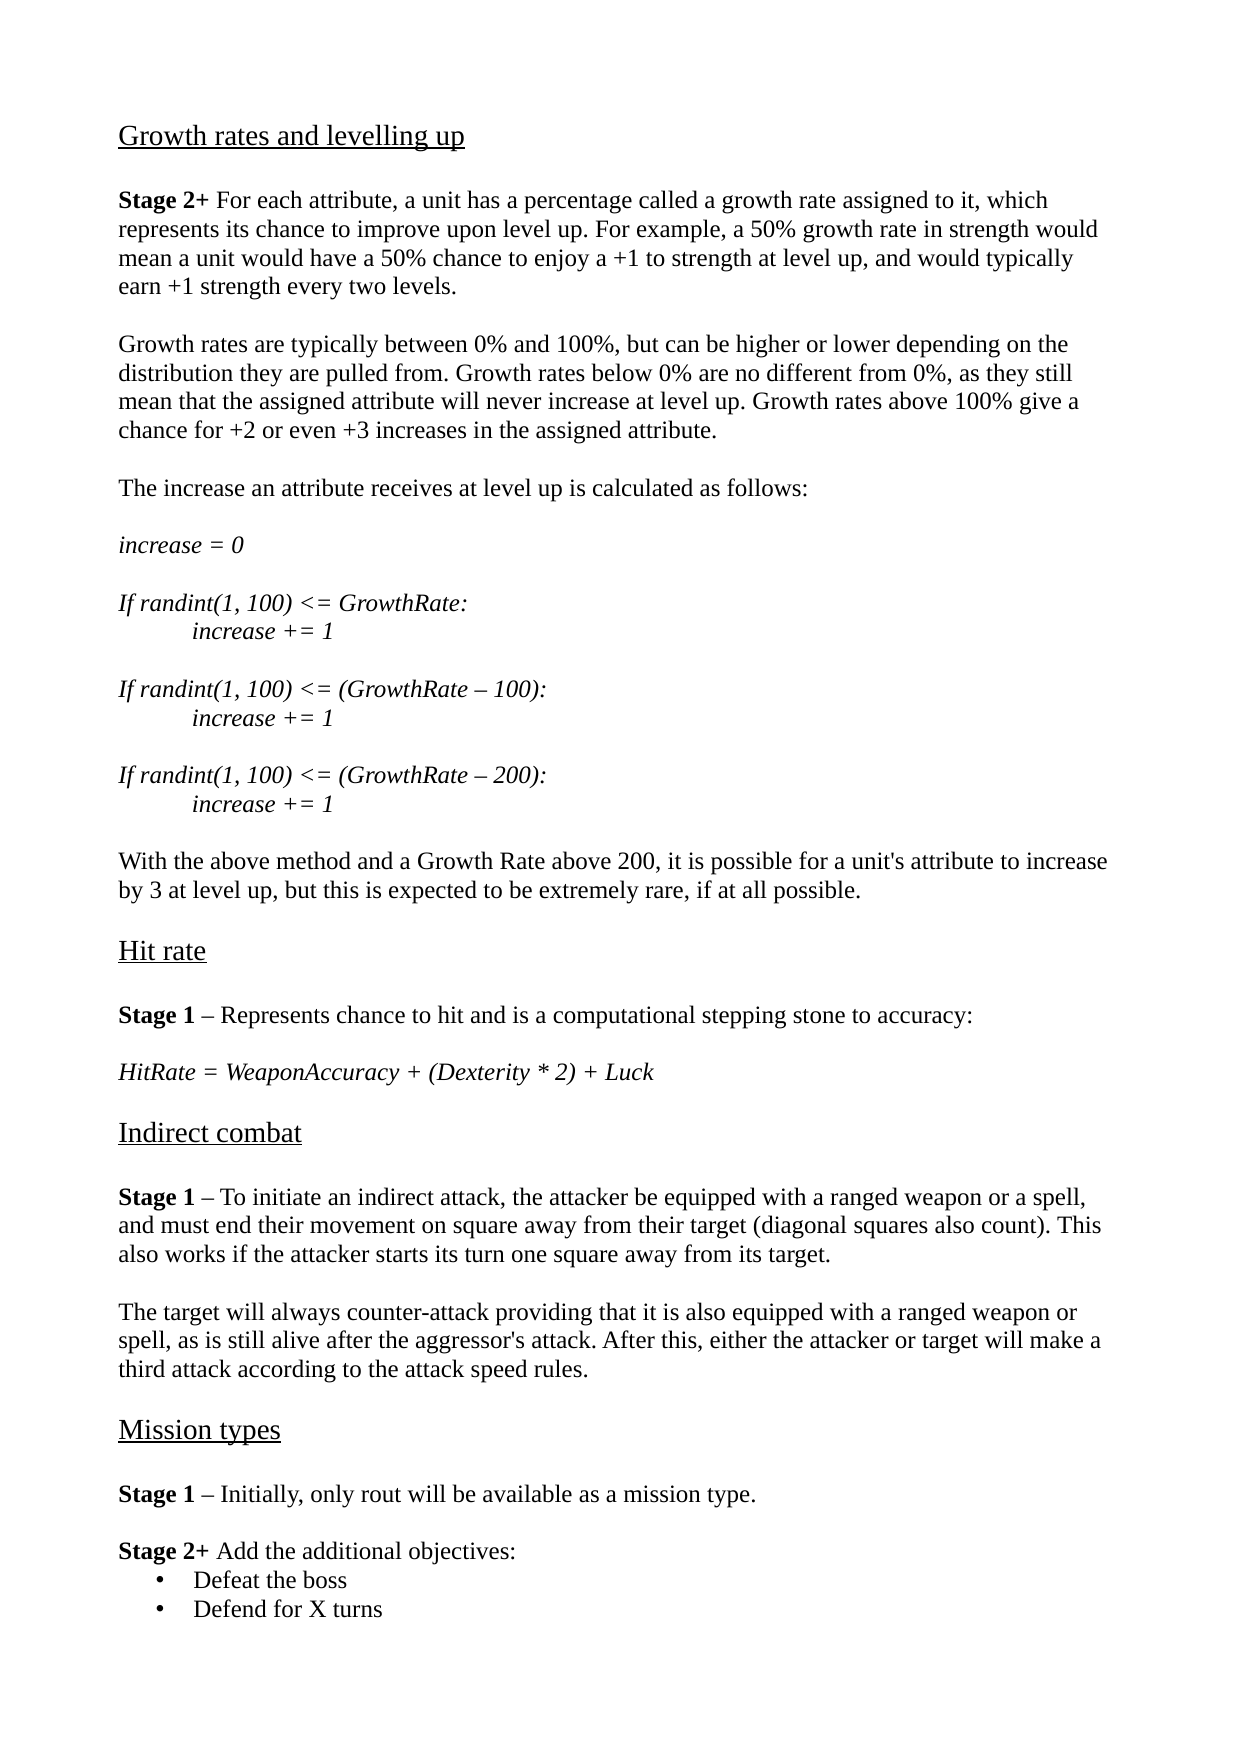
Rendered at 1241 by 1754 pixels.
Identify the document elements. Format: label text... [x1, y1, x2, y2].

text increase += 1 [118, 703, 1122, 731]
text Stage 2+ For each attribute, a unit has a percentage called a growth rate assigned to it, which represents its chance to improve upon level up. For example, a 50% growth rate in strength would mean a unit would have a 50% chance to enjoy a +1 to strength at level up, and would typically earn +1 strength every two levels. [118, 185, 1122, 300]
text The increase an attribute receives at level up is calculated as follows: [118, 473, 1122, 501]
text If randint(1, 100) <= (GrowthRate – 200): [118, 760, 1122, 789]
text Growth rates and levelling up [118, 118, 1122, 152]
text Mission types [118, 1412, 1122, 1445]
text Stage 1 – Initially, only rout will be available as a mission type. [118, 1479, 1122, 1508]
text Hit rate [118, 933, 1122, 966]
text Stage 1 – Represents chance to hit and is a computational stepping stone to accuracy: [118, 1000, 1122, 1028]
text With the above method and a Growth Rate above 200, it is possible for a unit's attribute to increase by 3 at level up, but this is expected to be extremely rare, if at all possible. [118, 846, 1122, 904]
text increase += 1 [118, 616, 1122, 645]
list Defend for X turns [156, 1594, 1122, 1623]
text increase = 0 [118, 530, 1122, 559]
text If randint(1, 100) <= (GrowthRate – 100): [118, 674, 1122, 703]
text Growth rates are typically between 0% and 100%, but can be higher or lower depending on the distribution they are pulled from. Growth rates below 0% are no different from 0%, as they still mean that the assigned attribute will never increase at level up. Growth rates above 100% give a chance for +2 or even +3 increases in the assigned attribute. [118, 329, 1122, 444]
text If randint(1, 100) <= GrowthRate: [118, 588, 1122, 616]
text Stage 1 – To initiate an indirect attack, the attacker be equipped with a ranged weapon or a spell, and must end their movement on square away from their target (diagonal squares also count). This also works if the attacker starts its turn one square away from its target. [118, 1182, 1122, 1268]
text The target will always counter-attack providing that it is also equipped with a ranged weapon or spell, as is still alive after the aggressor's attack. After this, either the attacker or target will make a third attack according to the attack speed rules. [118, 1297, 1122, 1383]
list Defeat the boss [156, 1565, 1122, 1594]
text Stage 2+ Add the additional objectives: [118, 1536, 1122, 1565]
text Indirect combat [118, 1115, 1122, 1148]
text increase += 1 [118, 789, 1122, 818]
text HitRate = WeaponAccuracy + (Dexterity * 2) + Luck [118, 1057, 1122, 1086]
